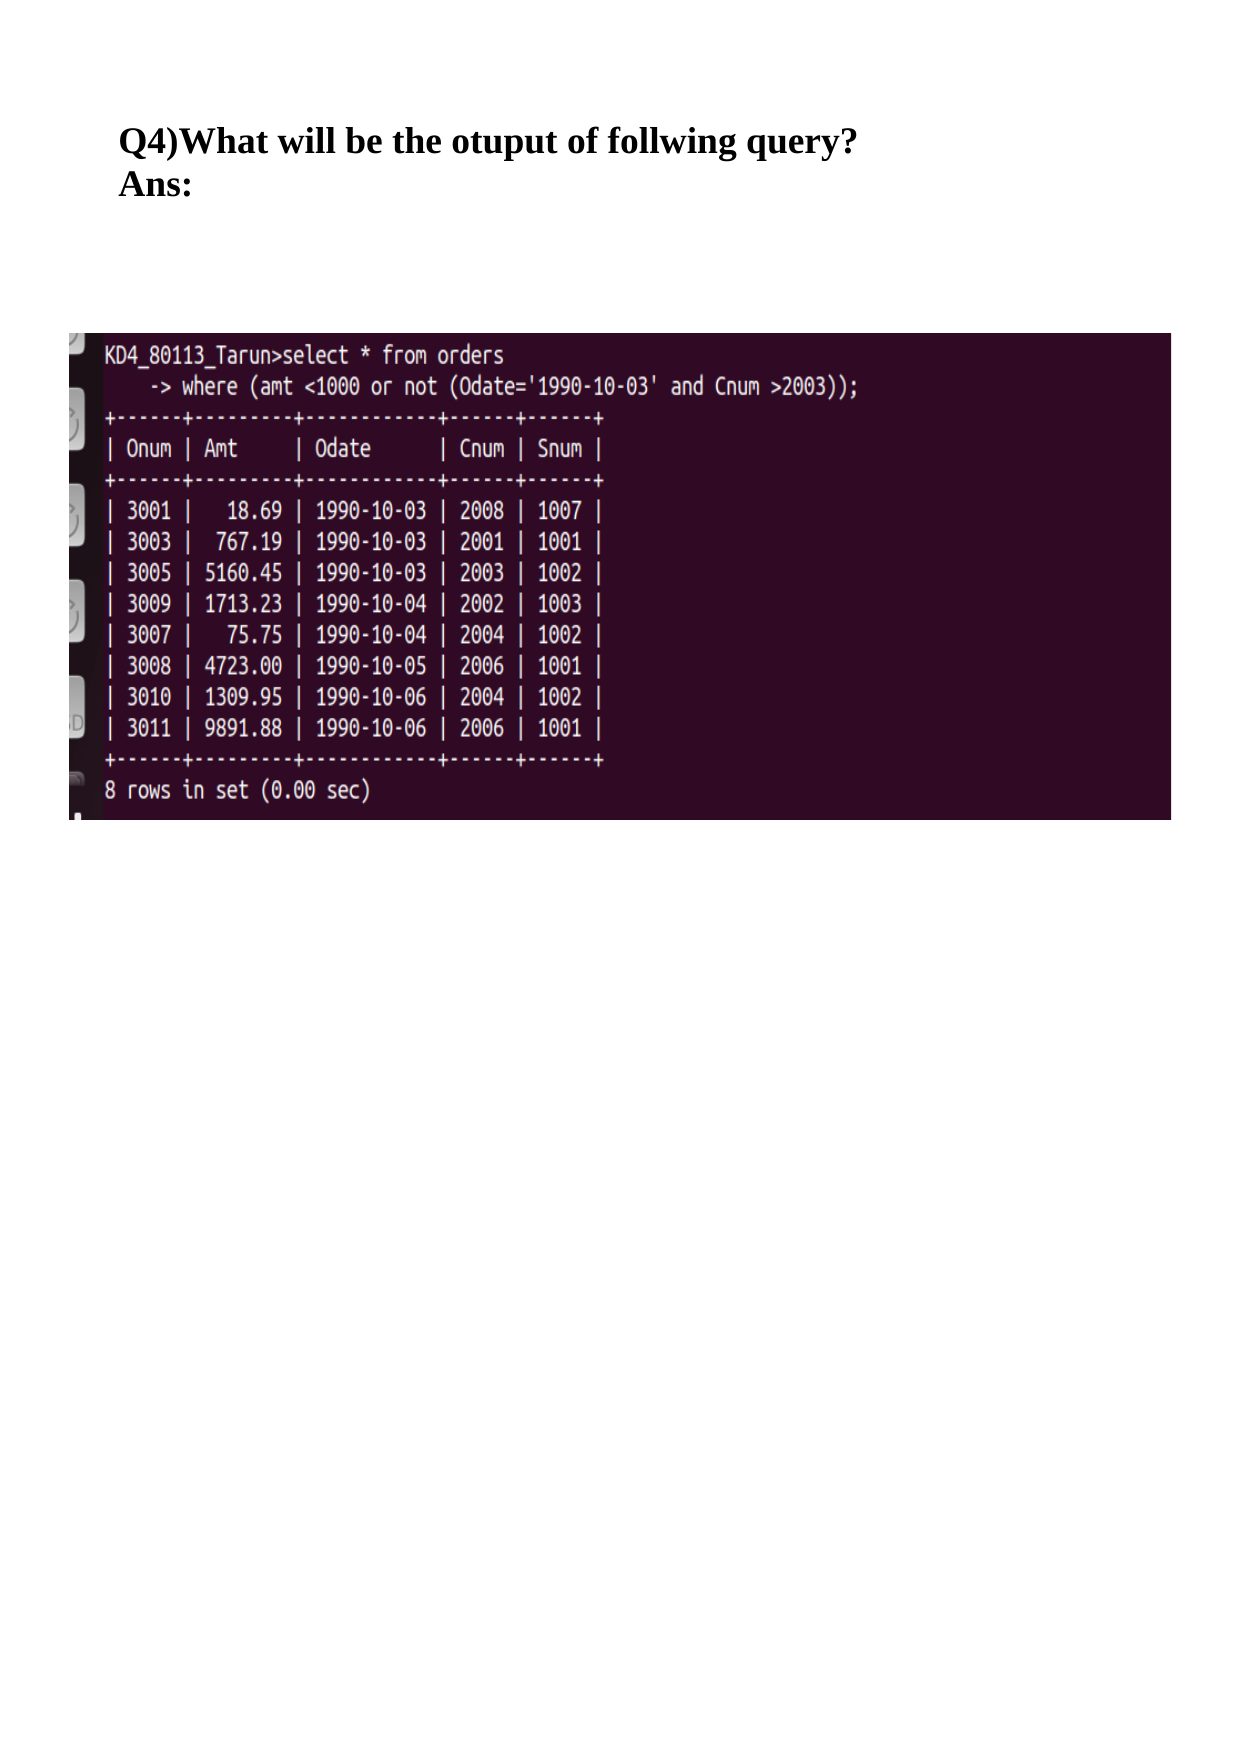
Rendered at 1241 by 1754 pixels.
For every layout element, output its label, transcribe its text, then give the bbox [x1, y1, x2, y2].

text Q4)What will be the otuput of follwing query? [118, 118, 1122, 161]
picture [69, 333, 1172, 820]
text Ans: [118, 161, 1122, 204]
